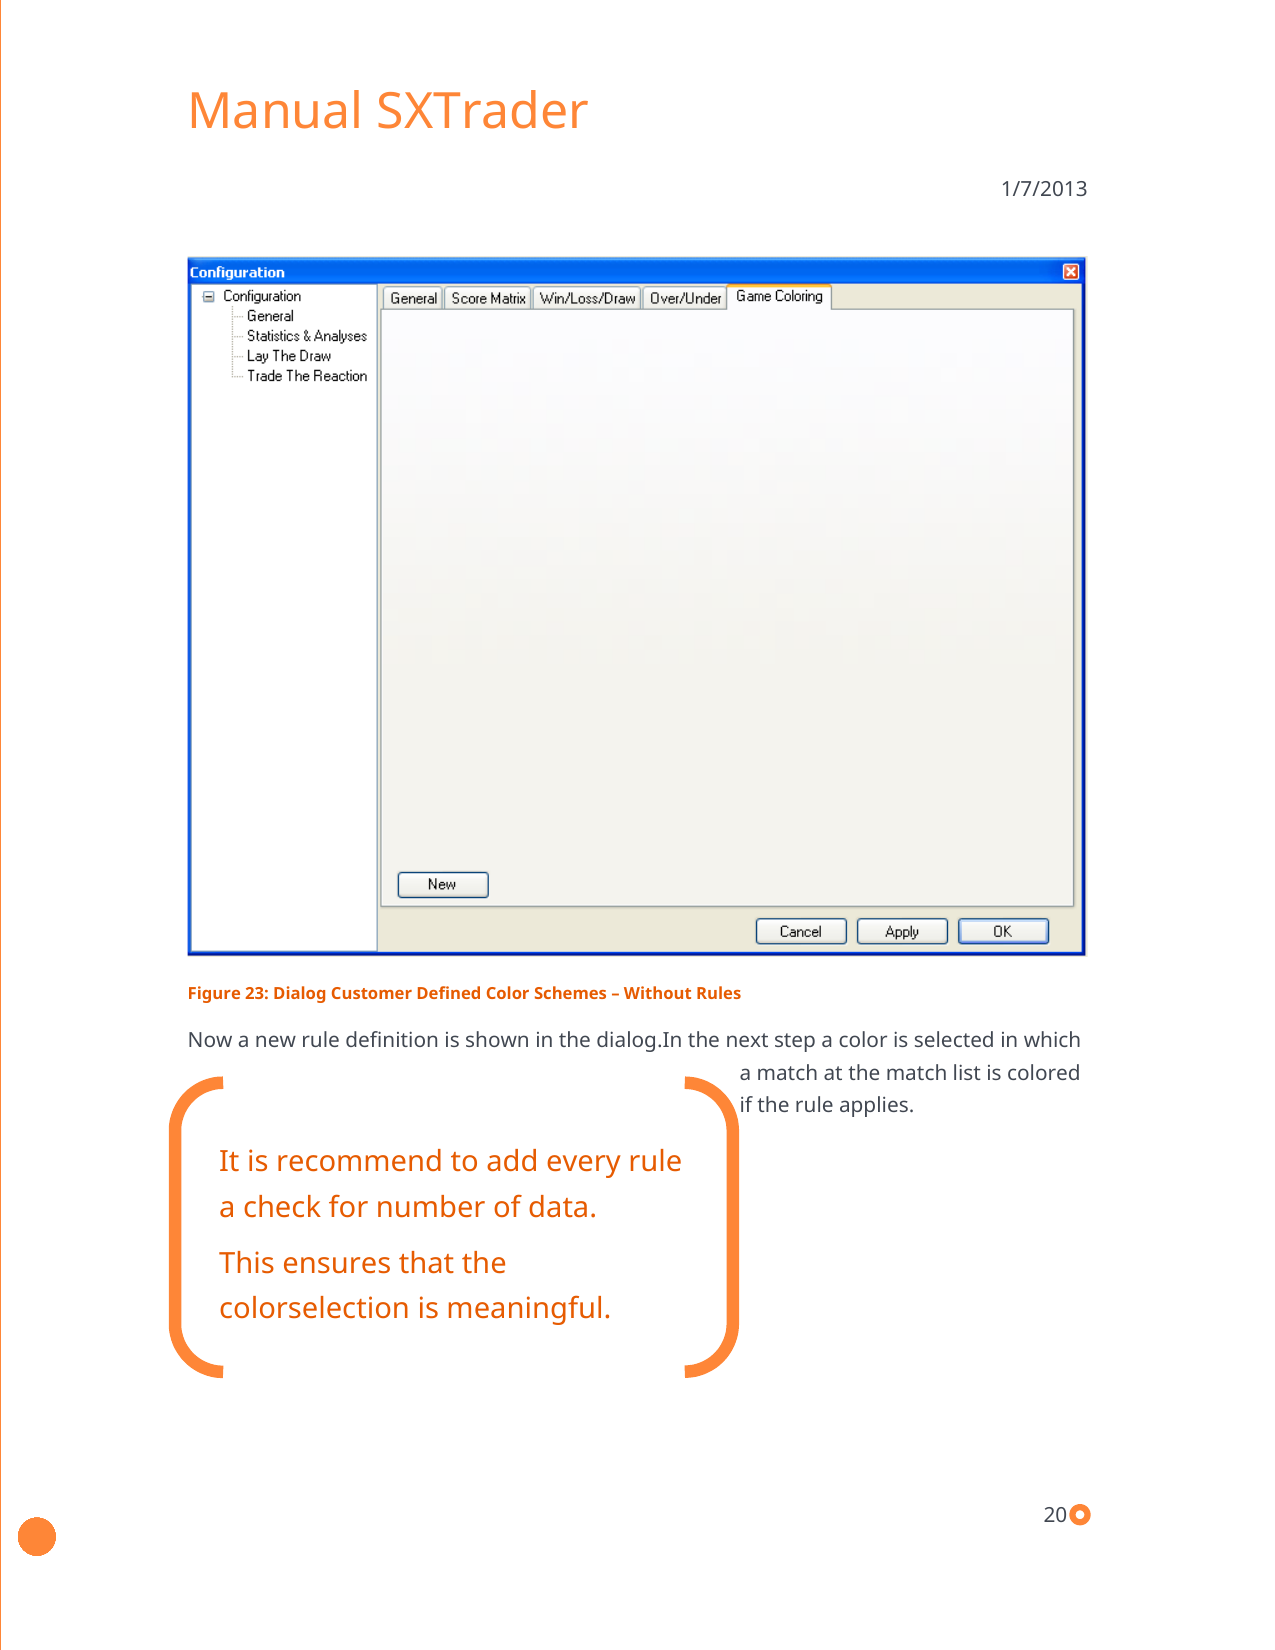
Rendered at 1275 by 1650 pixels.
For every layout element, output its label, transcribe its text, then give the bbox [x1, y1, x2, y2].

text Now a new rule definition is shown in the dialog.In the next step a color is selected in which a match at the match list is colored if the rule applies. [187, 1025, 1087, 1119]
text Figure 23: Dialog Customer Defined Color Schemes – Without Rules [187, 982, 1087, 1004]
